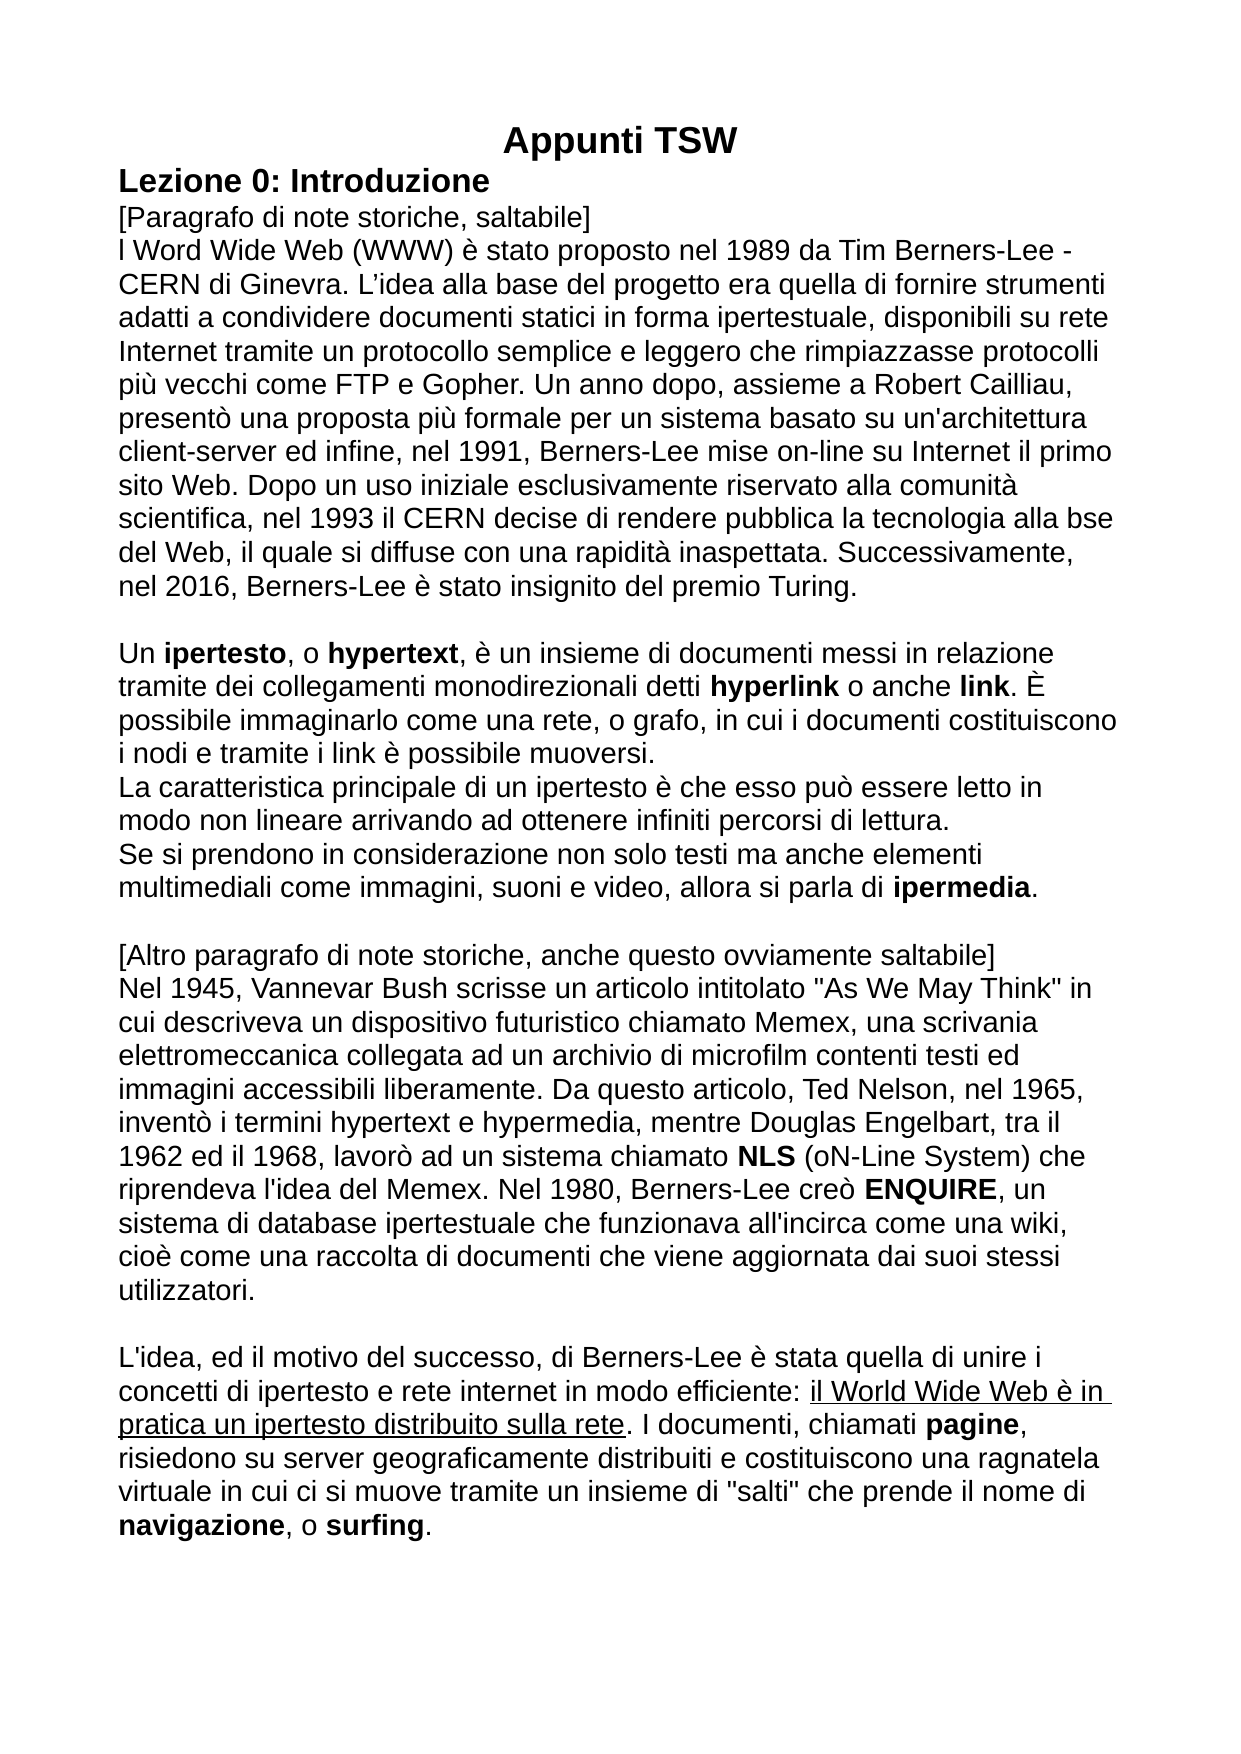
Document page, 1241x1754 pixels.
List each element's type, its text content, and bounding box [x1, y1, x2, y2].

text Se si prendono in considerazione non solo testi ma anche elementi multimediali come immagini, suoni e video, allora si parla di ipermedia. [118, 837, 1122, 904]
text [Altro paragrafo di note storiche, anche questo ovviamente saltabile] [118, 938, 1122, 971]
text Appunti TSW [118, 118, 1122, 161]
text [Paragrafo di note storiche, saltabile] [118, 200, 1122, 233]
text Un ipertesto, o hypertext, è un insieme di documenti messi in relazione tramite dei collegamenti monodirezionali detti hyperlink o anche link. È possibile immaginarlo come una rete, o grafo, in cui i documenti costituiscono i nodi e tramite i link è possibile muoversi. [118, 636, 1122, 770]
text L'idea, ed il motivo del successo, di Berners-Lee è stata quella di unire i concetti di ipertesto e rete internet in modo efficiente: il World Wide Web è in pratica un ipertesto distribuito sulla rete. I documenti, chiamati pagine, risiedono su server geograficamente distribuiti e costituiscono una ragnatela virtuale in cui ci si muove tramite un insieme di "salti" che prende il nome di navigazione, o surfing. [118, 1340, 1122, 1541]
text Nel 1945, Vannevar Bush scrisse un articolo intitolato "As We May Think" in cui descriveva un dispositivo futuristico chiamato Memex, una scrivania elettromeccanica collegata ad un archivio di microfilm contenti testi ed immagini accessibili liberamente. Da questo articolo, Ted Nelson, nel 1965, inventò i termini hypertext e hypermedia, mentre Douglas Engelbart, tra il 1962 ed il 1968, lavorò ad un sistema chiamato NLS (oN-Line System) che riprendeva l'idea del Memex. Nel 1980, Berners-Lee creò ENQUIRE, un sistema di database ipertestuale che funzionava all'incirca come una wiki, cioè come una raccolta di documenti che viene aggiornata dai suoi stessi utilizzatori. [118, 971, 1122, 1307]
text l Word Wide Web (WWW) è stato proposto nel 1989 da Tim Berners-Lee - CERN di Ginevra. L’idea alla base del progetto era quella di fornire strumenti adatti a condividere documenti statici in forma ipertestuale, disponibili su rete Internet tramite un protocollo semplice e leggero che rimpiazzasse protocolli più vecchi come FTP e Gopher. Un anno dopo, assieme a Robert Cailliau, presentò una proposta più formale per un sistema basato su un'architettura client-server ed infine, nel 1991, Berners-Lee mise on-line su Internet il primo sito Web. Dopo un uso iniziale esclusivamente riservato alla comunità scientifica, nel 1993 il CERN decise di rendere pubblica la tecnologia alla bse del Web, il quale si diffuse con una rapidità inaspettata. Successivamente, nel 2016, Berners-Lee è stato insignito del premio Turing. [118, 233, 1122, 602]
text La caratteristica principale di un ipertesto è che esso può essere letto in modo non lineare arrivando ad ottenere infiniti percorsi di lettura. [118, 770, 1122, 837]
text Lezione 0: Introduzione [118, 161, 1122, 200]
